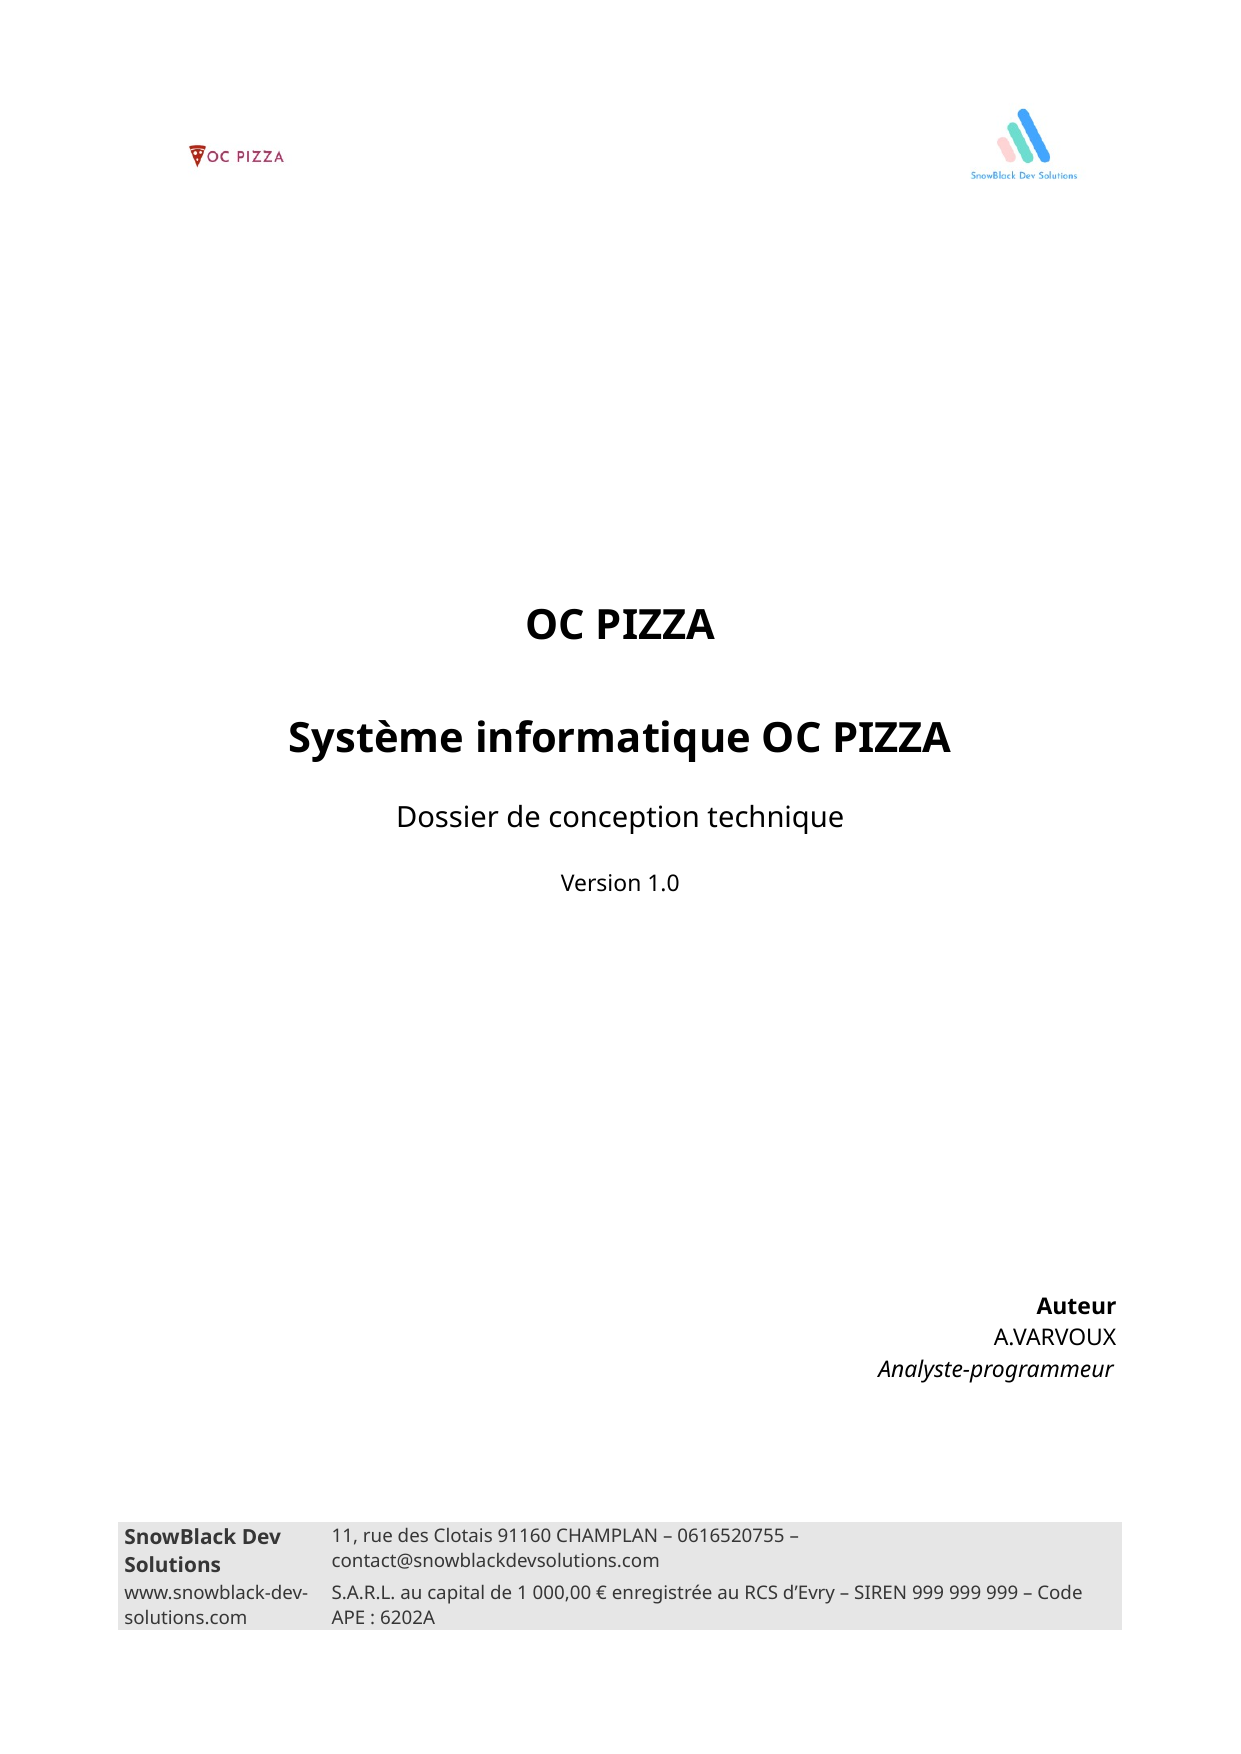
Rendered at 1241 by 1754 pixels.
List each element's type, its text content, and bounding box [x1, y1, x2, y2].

table_cell Auteur A.VARVOUX Analyste-programmeur [118, 1266, 1122, 1408]
picture [166, 85, 307, 227]
table_header OC PIZZA Système informatique OC PIZZA Dossier de conception technique Version 1.0 [118, 227, 1122, 1266]
picture [944, 65, 1103, 223]
